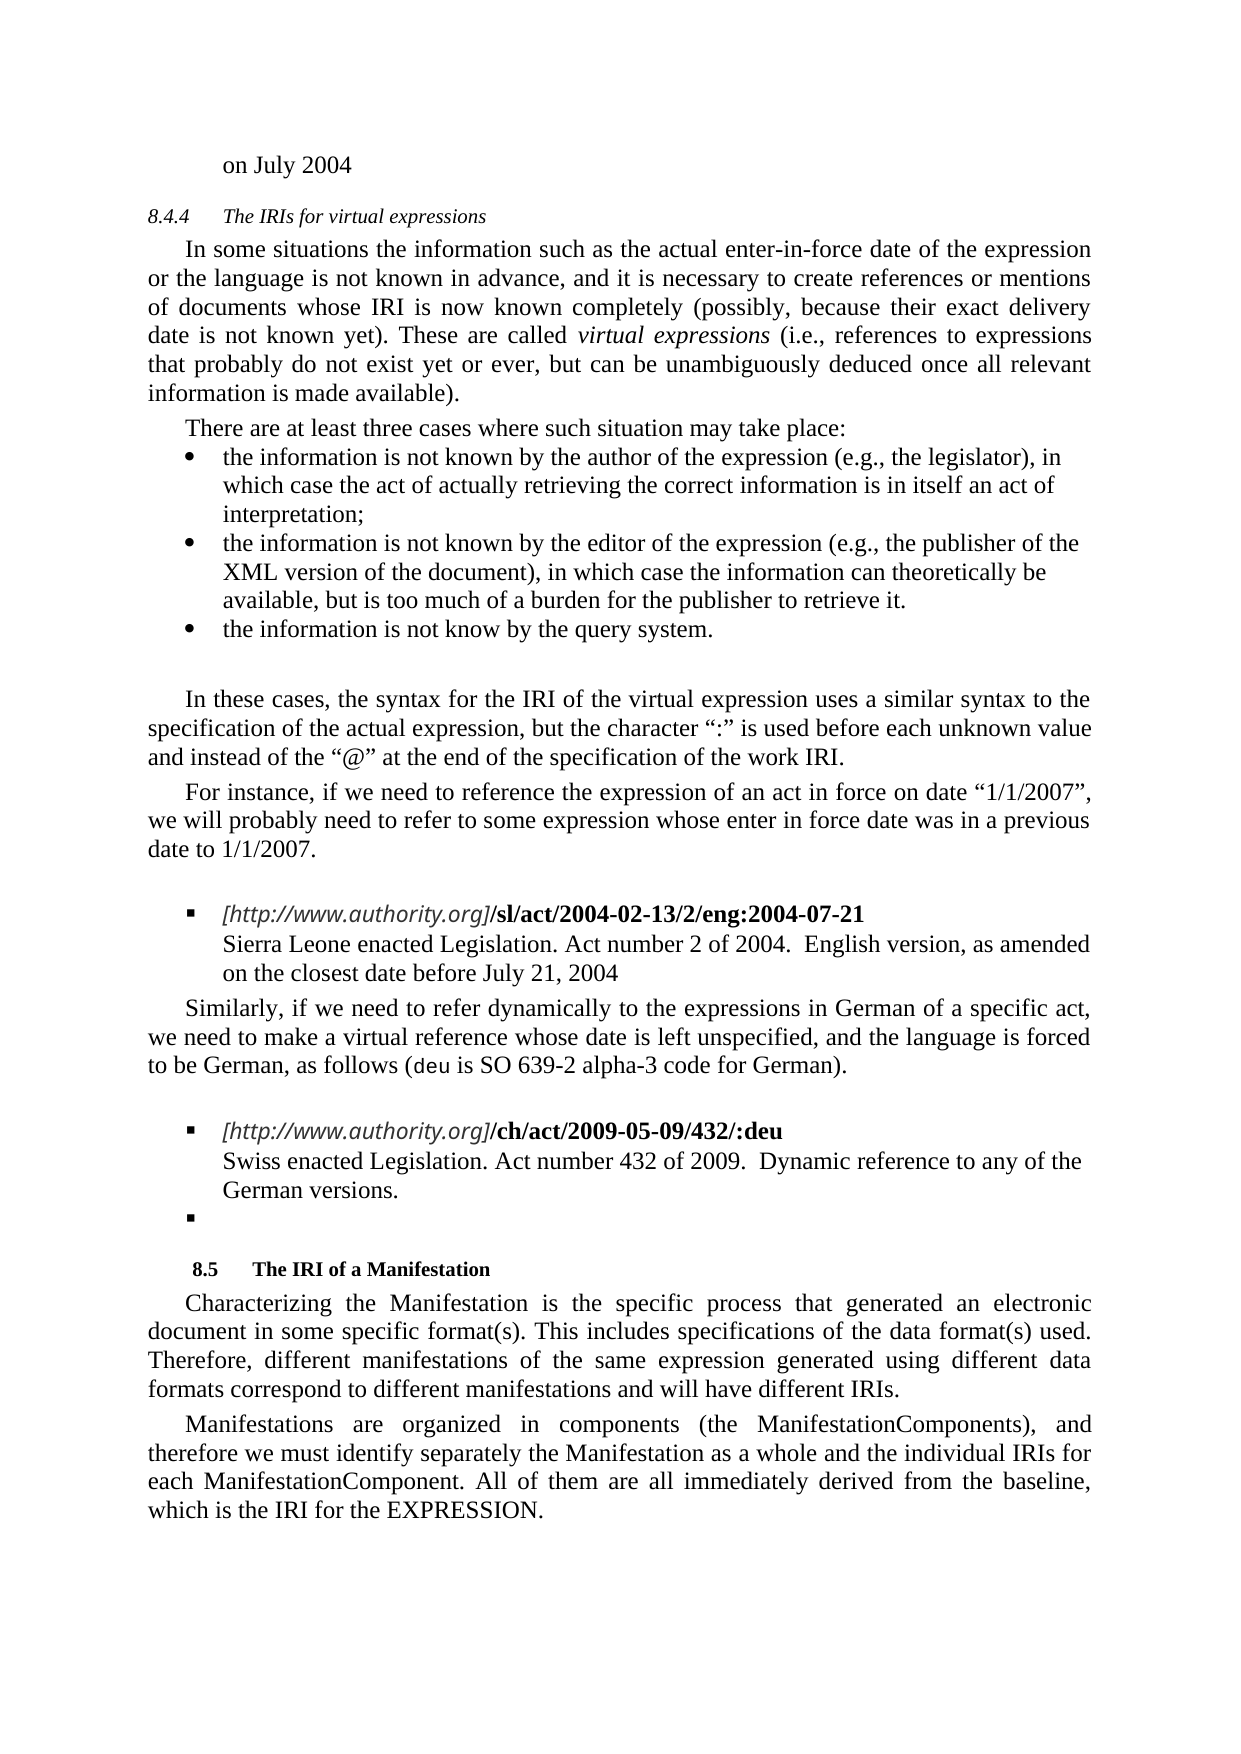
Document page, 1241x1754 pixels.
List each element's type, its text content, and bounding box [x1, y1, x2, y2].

text Similarly, if we need to refer dynamically to the expressions in German of a specific act, we need to make a virtual reference whose date is left unspecified, and the language is forced to be German, as follows (deu is SO 639-2 alpha-3 code for German). [148, 993, 1092, 1080]
text Characterizing the Manifestation is the specific process that generated an electronic document in some specific format(s). This includes specifications of the data format(s) used. Therefore, different manifestations of the same expression generated using different data formats correspond to different manifestations and will have different IRIs. [148, 1288, 1092, 1403]
list on July 2004 [185, 150, 1092, 179]
list [http://www.authority.org]/sl/act/2004-02-13/2/eng:2004-07-21 Sierra Leone enacted Legislation. Act number 2 of 2004. English version, as amended on the closest date before July 21, 2004 [185, 898, 1092, 987]
list the information is not know by the query system. [185, 614, 1092, 643]
text Manifestations are organized in components (the ManifestationComponents), and therefore we must identify separately the Manifestation as a whole and the individual IRIs for each ManifestationComponent. All of them are all immediately derived from the baseline, which is the IRI for the EXPRESSION. [148, 1409, 1092, 1524]
subtitle The IRIs for virtual expressions [148, 204, 1092, 228]
list the information is not known by the author of the expression (e.g., the legislator), in which case the act of actually retrieving the correct information is in itself an act of interpretation; [185, 442, 1092, 528]
text For instance, if we need to reference the expression of an act in force on date “1/1/2007”, we will probably need to refer to some expression whose enter in force date was in a previous date to 1/1/2007. [148, 777, 1092, 863]
text In these cases, the syntax for the IRI of the virtual expression uses a similar syntax to the specification of the actual expression, but the character “:” is used before each unknown value and instead of the “@” at the end of the specification of the work IRI. [148, 684, 1092, 770]
list [http://www.authority.org]/ch/act/2009-05-09/432/:deu Swiss enacted Legislation. Act number 432 of 2009. Dynamic reference to any of the German versions. [185, 1115, 1092, 1204]
text In some situations the information such as the actual enter-in-force date of the expression or the language is not known in advance, and it is necessary to create references or mentions of documents whose IRI is now known completely (possibly, because their exact delivery date is not known yet). These are called virtual expressions (i.e., references to expressions that probably do not exist yet or ever, but can be unambiguously deduced once all relevant information is made available). [148, 234, 1092, 407]
text There are at least three cases where such situation may take place: [148, 413, 1092, 442]
subtitle The IRI of a Manifestation [192, 1257, 1092, 1281]
list the information is not known by the editor of the expression (e.g., the publisher of the XML version of the document), in which case the information can theoretically be available, but is too much of a burden for the publisher to retrieve it. [185, 528, 1092, 614]
